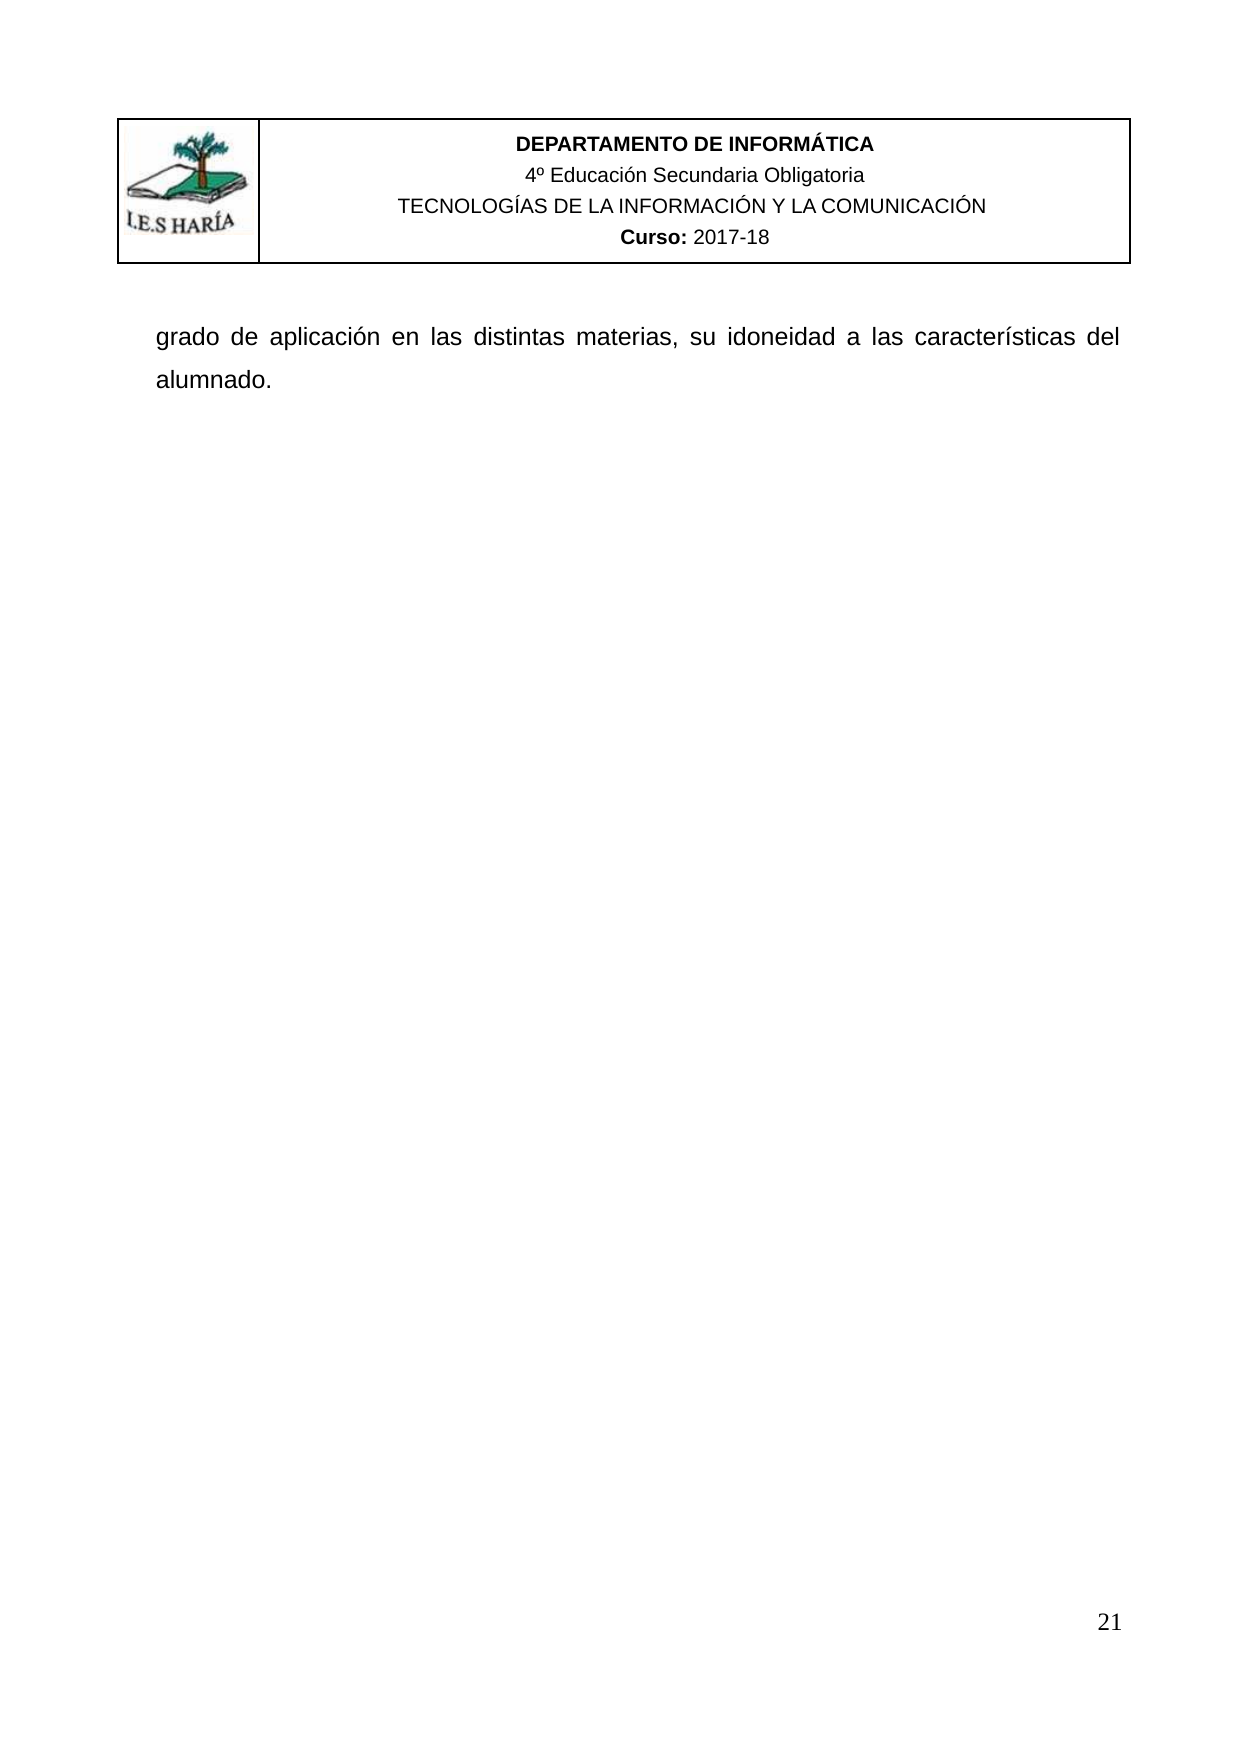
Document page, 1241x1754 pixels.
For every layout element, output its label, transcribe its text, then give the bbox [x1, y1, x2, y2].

text grado de aplicación en las distintas materias, su idoneidad a las características del alumnado. [156, 322, 1122, 394]
picture [123, 126, 254, 235]
